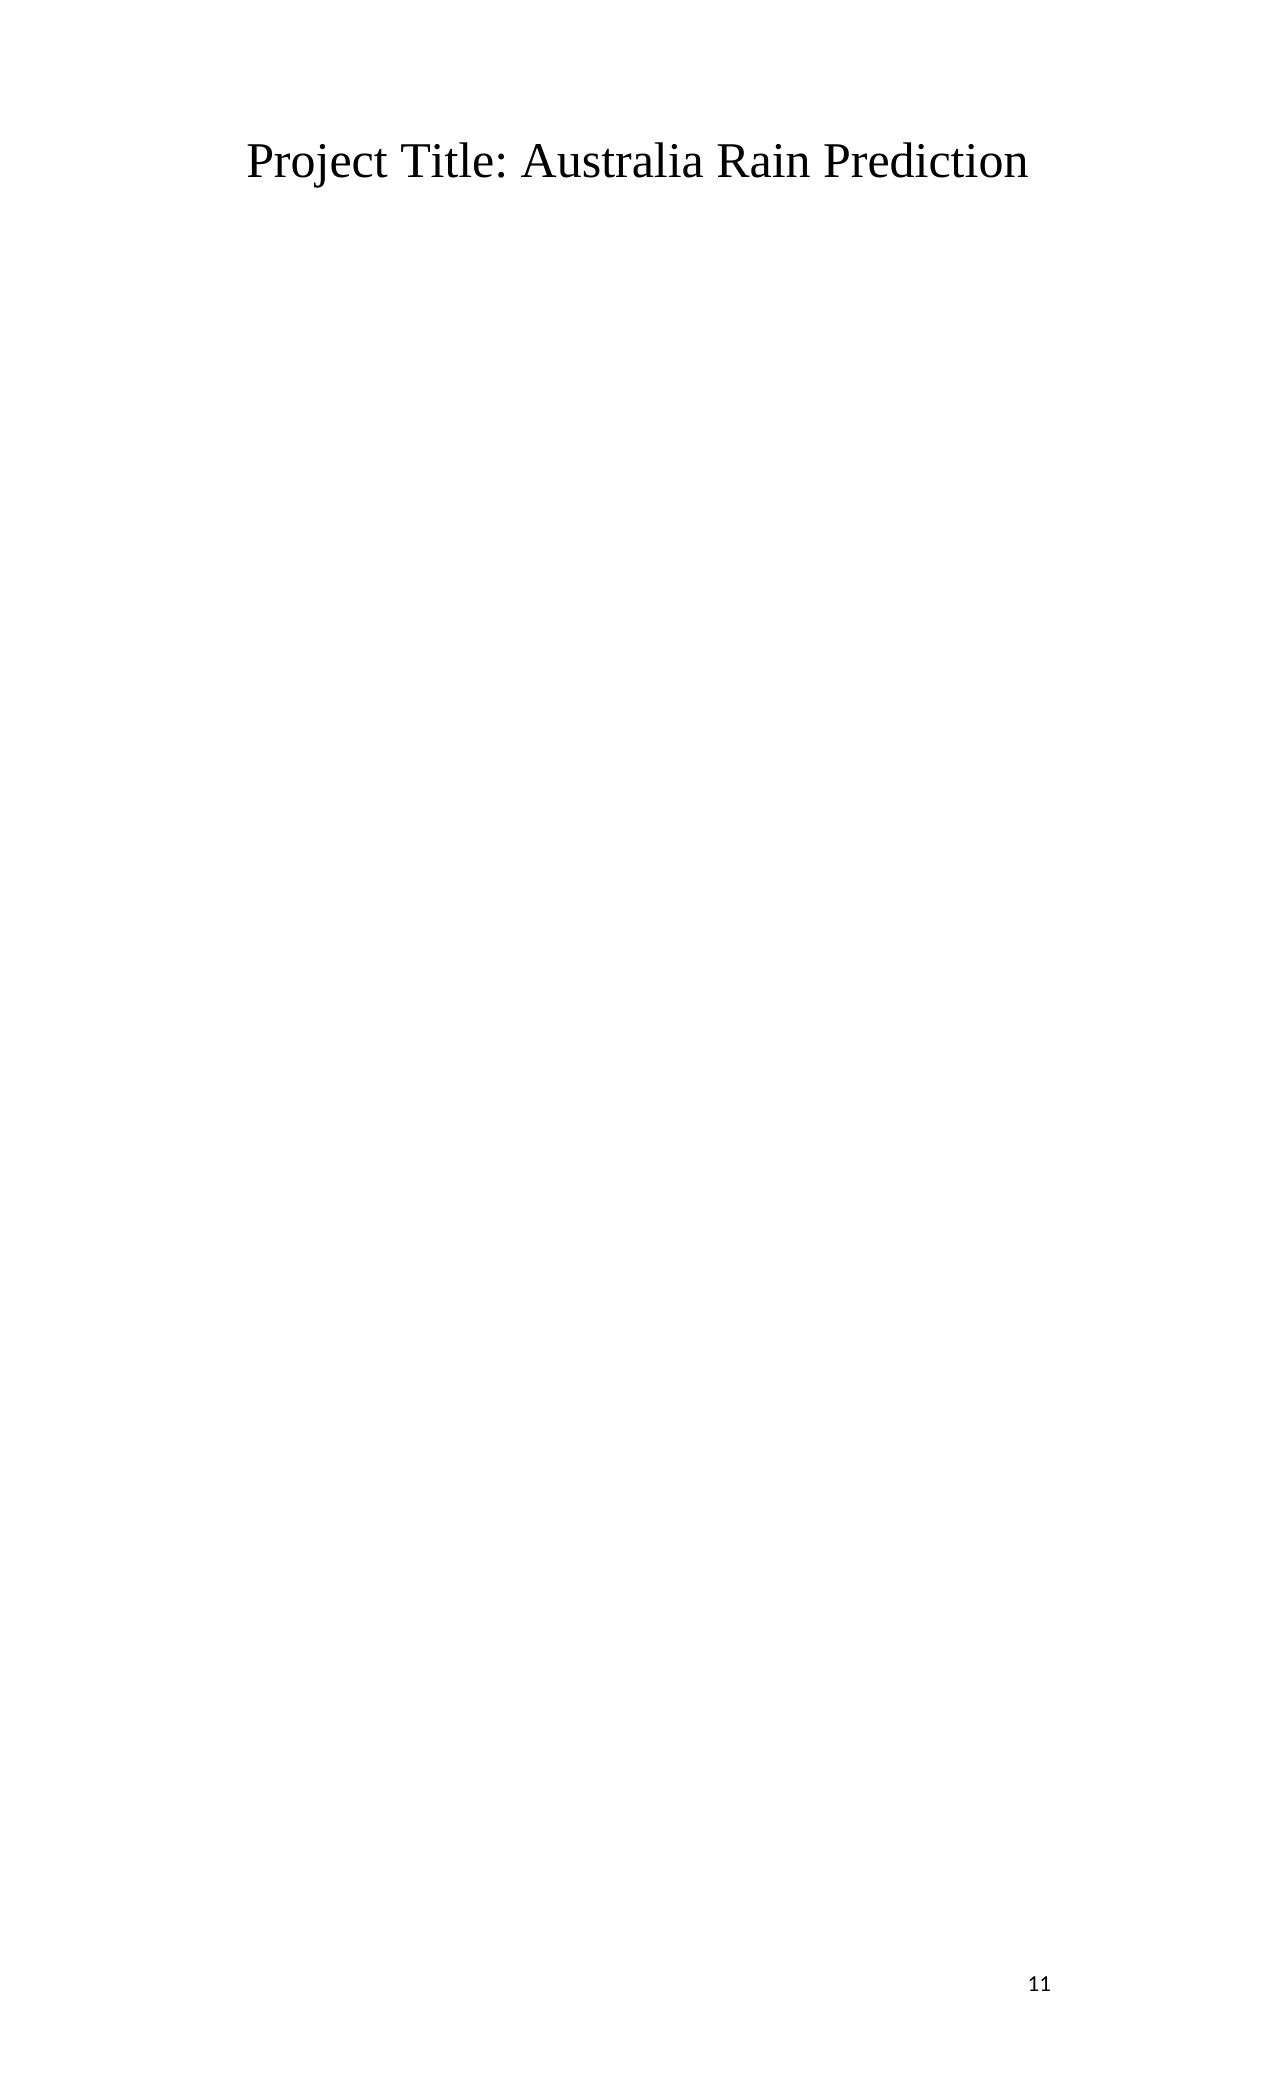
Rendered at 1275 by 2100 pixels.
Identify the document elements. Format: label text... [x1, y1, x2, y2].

text Project Title: Australia Rain Prediction [75, 131, 1200, 188]
